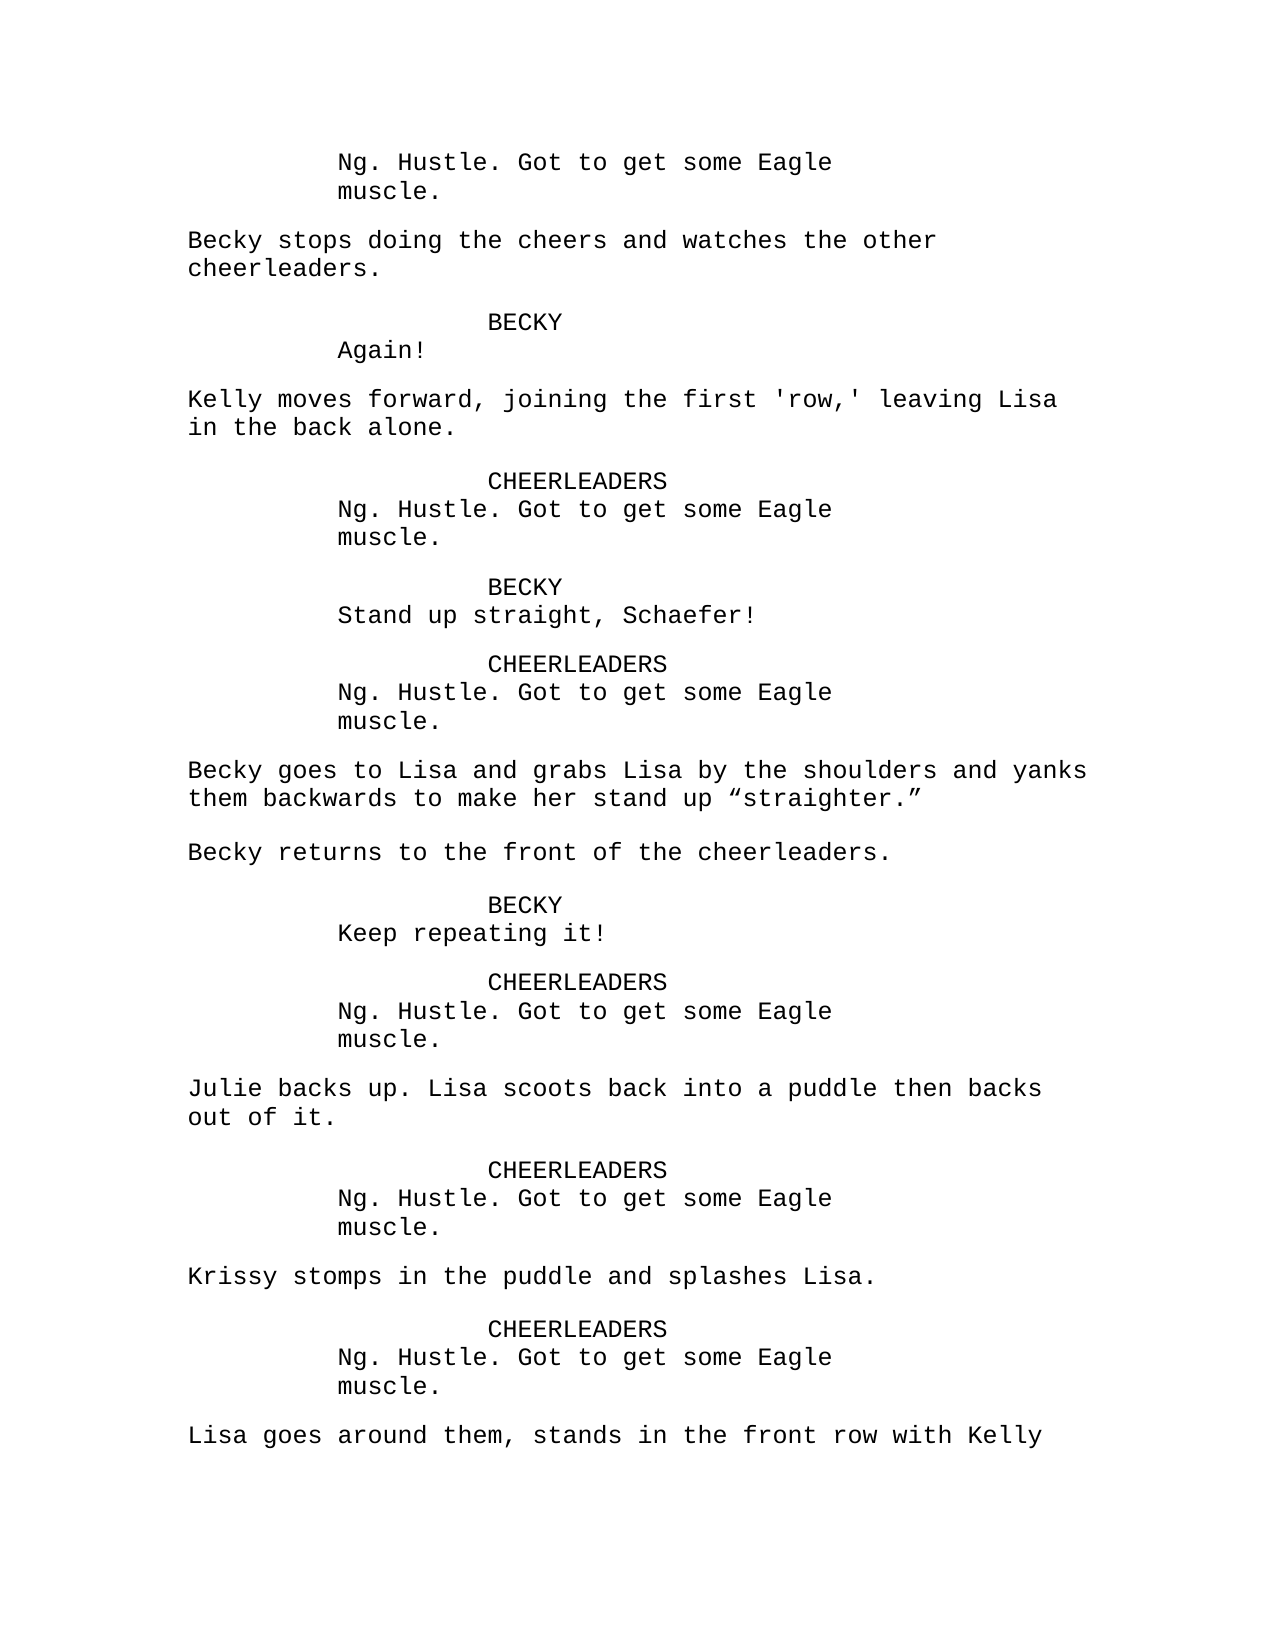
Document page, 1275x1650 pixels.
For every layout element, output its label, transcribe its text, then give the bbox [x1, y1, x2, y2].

text Becky stops doing the cheers and watches the other cheerleaders. [187, 227, 1087, 284]
text Again! [337, 337, 937, 366]
text Becky returns to the front of the cheerleaders. [187, 839, 1087, 867]
text BECKY [187, 574, 1087, 602]
text CHEERLEADERS [187, 970, 1087, 998]
text Ng. Hustle. Got to get some Eagle muscle. [337, 998, 937, 1055]
text CHEERLEADERS [187, 468, 1087, 497]
text Stand up straight, Schaefer! [337, 602, 937, 631]
text Krissy stomps in the puddle and splashes Lisa. [187, 1263, 1087, 1292]
text Lisa goes around them, stands in the front row with Kelly [187, 1422, 1087, 1451]
text Julie backs up. Lisa scoots back into a puddle then backs out of it. [187, 1076, 1087, 1132]
text BECKY [187, 892, 1087, 921]
text Ng. Hustle. Got to get some Eagle muscle. [337, 150, 937, 207]
text Ng. Hustle. Got to get some Eagle muscle. [337, 1186, 937, 1242]
text Keep repeating it! [337, 921, 937, 949]
text CHEERLEADERS [187, 1317, 1087, 1345]
text CHEERLEADERS [187, 652, 1087, 680]
text Ng. Hustle. Got to get some Eagle muscle. [337, 680, 937, 737]
text Kelly moves forward, joining the first 'row,' leaving Lisa in the back alone. [187, 387, 1087, 443]
text CHEERLEADERS [187, 1157, 1087, 1186]
text BECKY [187, 309, 1087, 337]
text Becky goes to Lisa and grabs Lisa by the shoulders and yanks them backwards to make her stand up “straighter.” [187, 757, 1087, 814]
text Ng. Hustle. Got to get some Eagle muscle. [337, 497, 937, 553]
text Ng. Hustle. Got to get some Eagle muscle. [337, 1345, 937, 1402]
